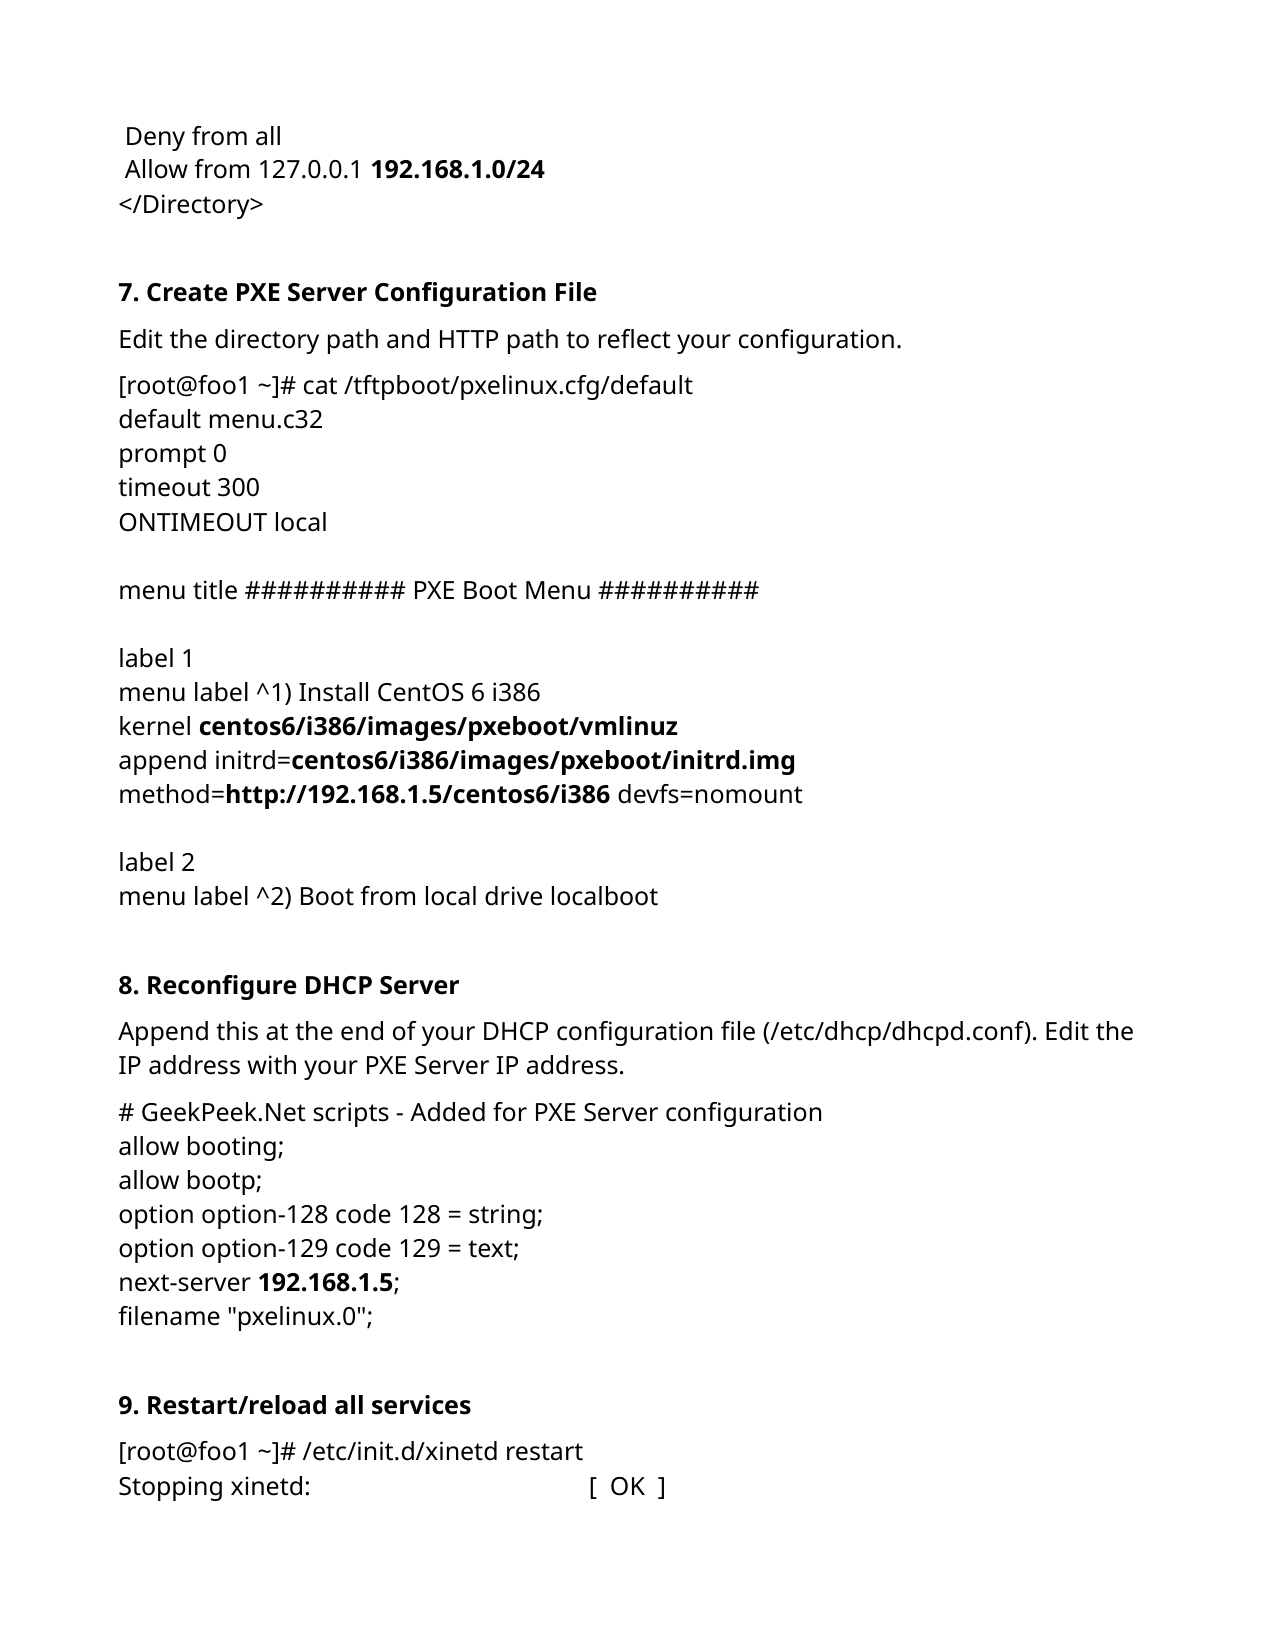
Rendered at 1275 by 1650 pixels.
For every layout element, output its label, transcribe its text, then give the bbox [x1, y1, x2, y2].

text kernel centos6/i386/images/pxeboot/vmlinuz [118, 708, 1157, 743]
subtitle 7. Create PXE Server Configuration File [118, 275, 1157, 309]
text Stopping xinetd: [ OK ] [118, 1468, 1157, 1502]
text prompt 0 [118, 436, 1157, 470]
subtitle 8. Reconfigure DHCP Server [118, 967, 1157, 1001]
text default menu.c32 [118, 402, 1157, 436]
text option option-129 code 129 = text; [118, 1231, 1157, 1265]
text menu title ########## PXE Boot Menu ########## [118, 572, 1157, 606]
text allow booting; [118, 1129, 1157, 1163]
text menu label ^1) Install CentOS 6 i386 [118, 674, 1157, 708]
subtitle 9. Restart/reload all services [118, 1387, 1157, 1422]
text label 1 [118, 640, 1157, 674]
text next-server 192.168.1.5; [118, 1265, 1157, 1299]
text label 2 [118, 845, 1157, 879]
text Allow from 127.0.0.1 192.168.1.0/24 [118, 152, 1157, 186]
text # GeekPeek.Net scripts - Added for PXE Server configuration [118, 1094, 1157, 1129]
text ONTIMEOUT local [118, 504, 1157, 538]
text option option-128 code 128 = string; [118, 1197, 1157, 1231]
text </Directory> [118, 186, 1157, 220]
text Append this at the end of your DHCP configuration file (/etc/dhcp/dhcpd.conf). Edit the IP address with your PXE Server IP address. [118, 1014, 1157, 1082]
text filename "pxelinux.0"; [118, 1299, 1157, 1333]
text Deny from all [118, 118, 1157, 152]
text timeout 300 [118, 470, 1157, 504]
text [root@foo1 ~]# cat /tftpboot/pxelinux.cfg/default [118, 368, 1157, 402]
text menu label ^2) Boot from local drive localboot [118, 879, 1157, 913]
text [root@foo1 ~]# /etc/init.d/xinetd restart [118, 1434, 1157, 1468]
text append initrd=centos6/i386/images/pxeboot/initrd.img method=http://192.168.1.5/centos6/i386 devfs=nomount [118, 743, 1157, 811]
text Edit the directory path and HTTP path to reflect your configuration. [118, 321, 1157, 355]
text allow bootp; [118, 1163, 1157, 1197]
